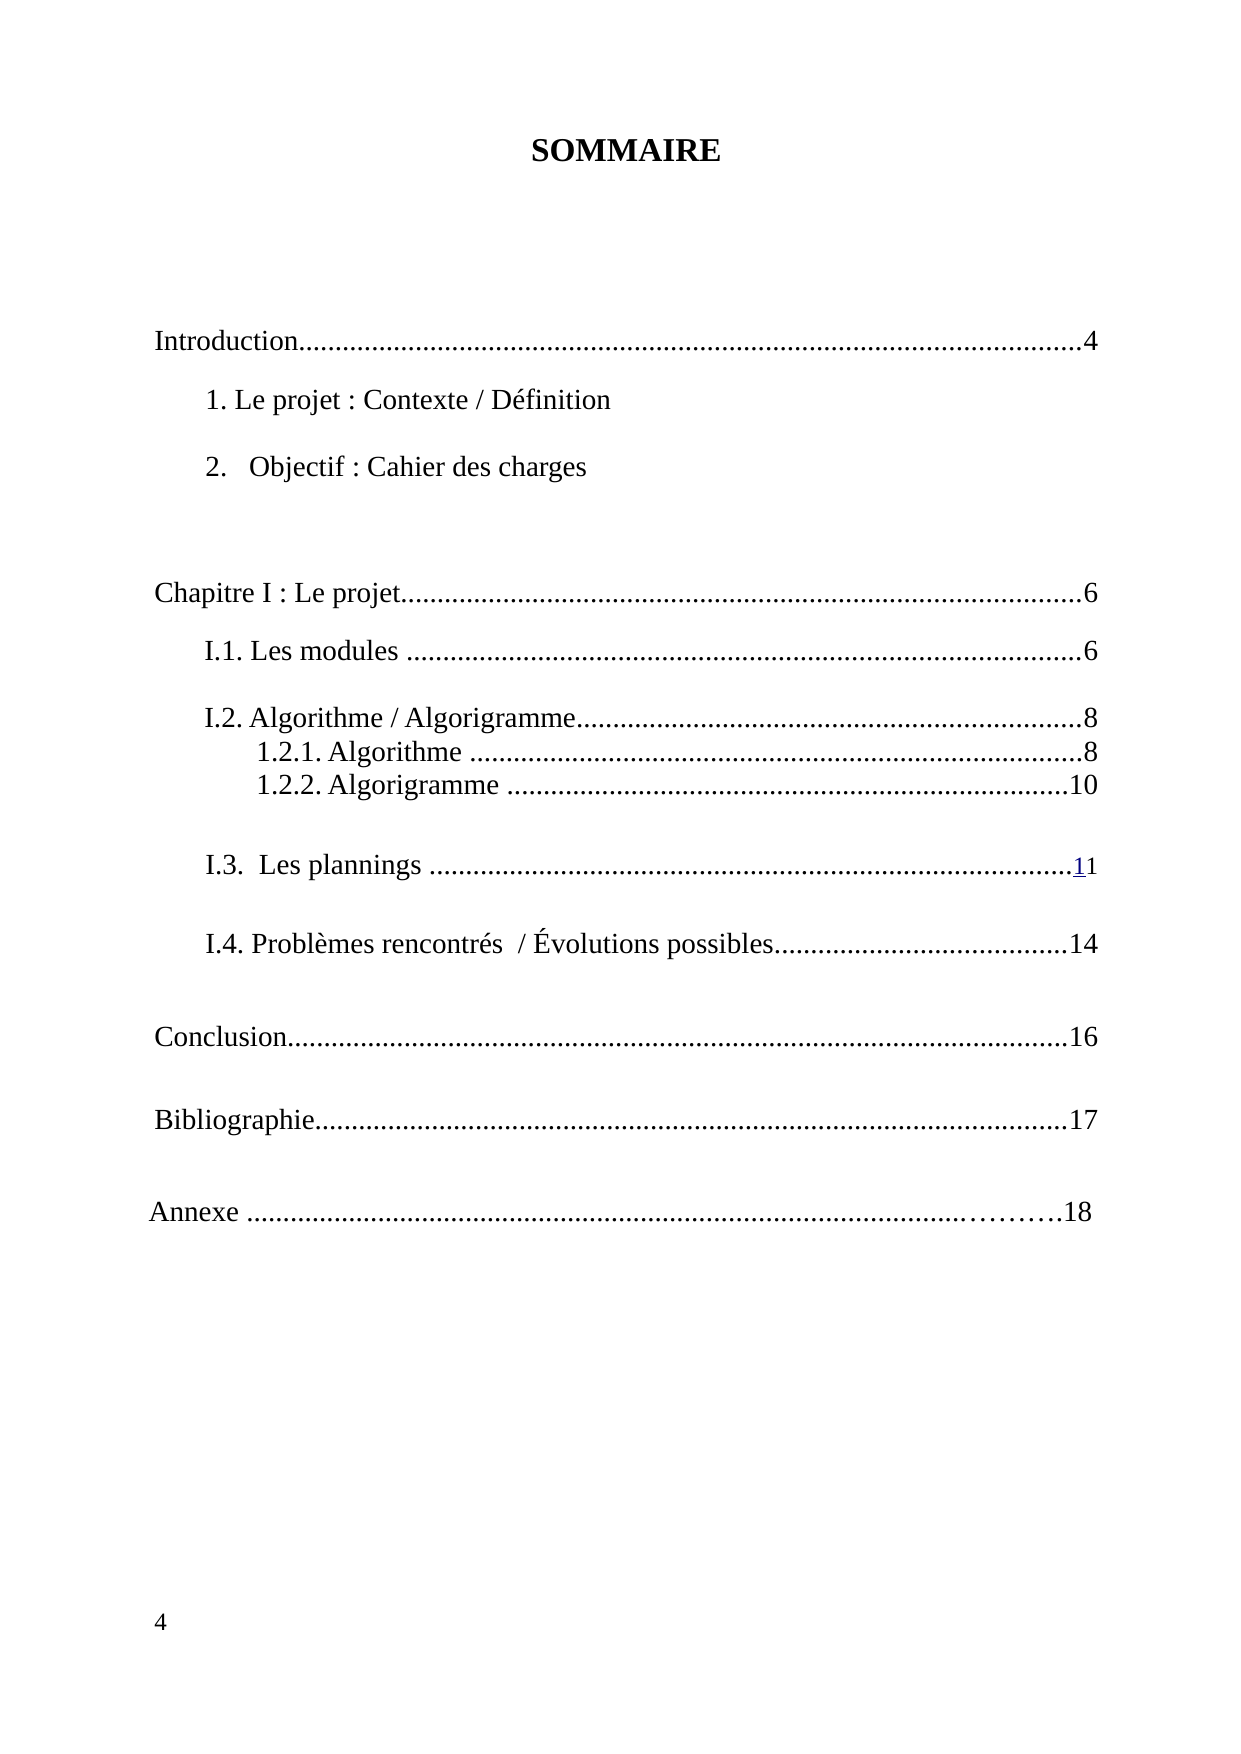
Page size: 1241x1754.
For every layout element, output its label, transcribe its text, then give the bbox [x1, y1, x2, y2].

text SOMMAIRE [154, 131, 1098, 169]
text Annexe ……….18 [154, 1194, 1098, 1228]
text I.3. Les plannings 11 [154, 847, 1098, 881]
text Chapitre I : Le projet 6 [154, 575, 1098, 608]
text 1.2.1. Algorithme 8 [154, 734, 1098, 767]
text I.1. Les modules 6 [204, 633, 1098, 667]
text 2. Objectif : Cahier des charges [154, 449, 1098, 483]
text I.4. Problèmes rencontrés / Évolutions possibles 14 [154, 927, 1098, 960]
text 1.2.2. Algorigramme 10 [154, 767, 1098, 801]
text Bibliographie 17 [154, 1102, 1098, 1136]
text Conclusion 16 [154, 1019, 1098, 1052]
text I.2. Algorithme / Algorigramme 8 [204, 700, 1098, 734]
text 1. Le projet : Contexte / Définition [154, 382, 1098, 416]
text Introduction 4 [154, 323, 1098, 357]
